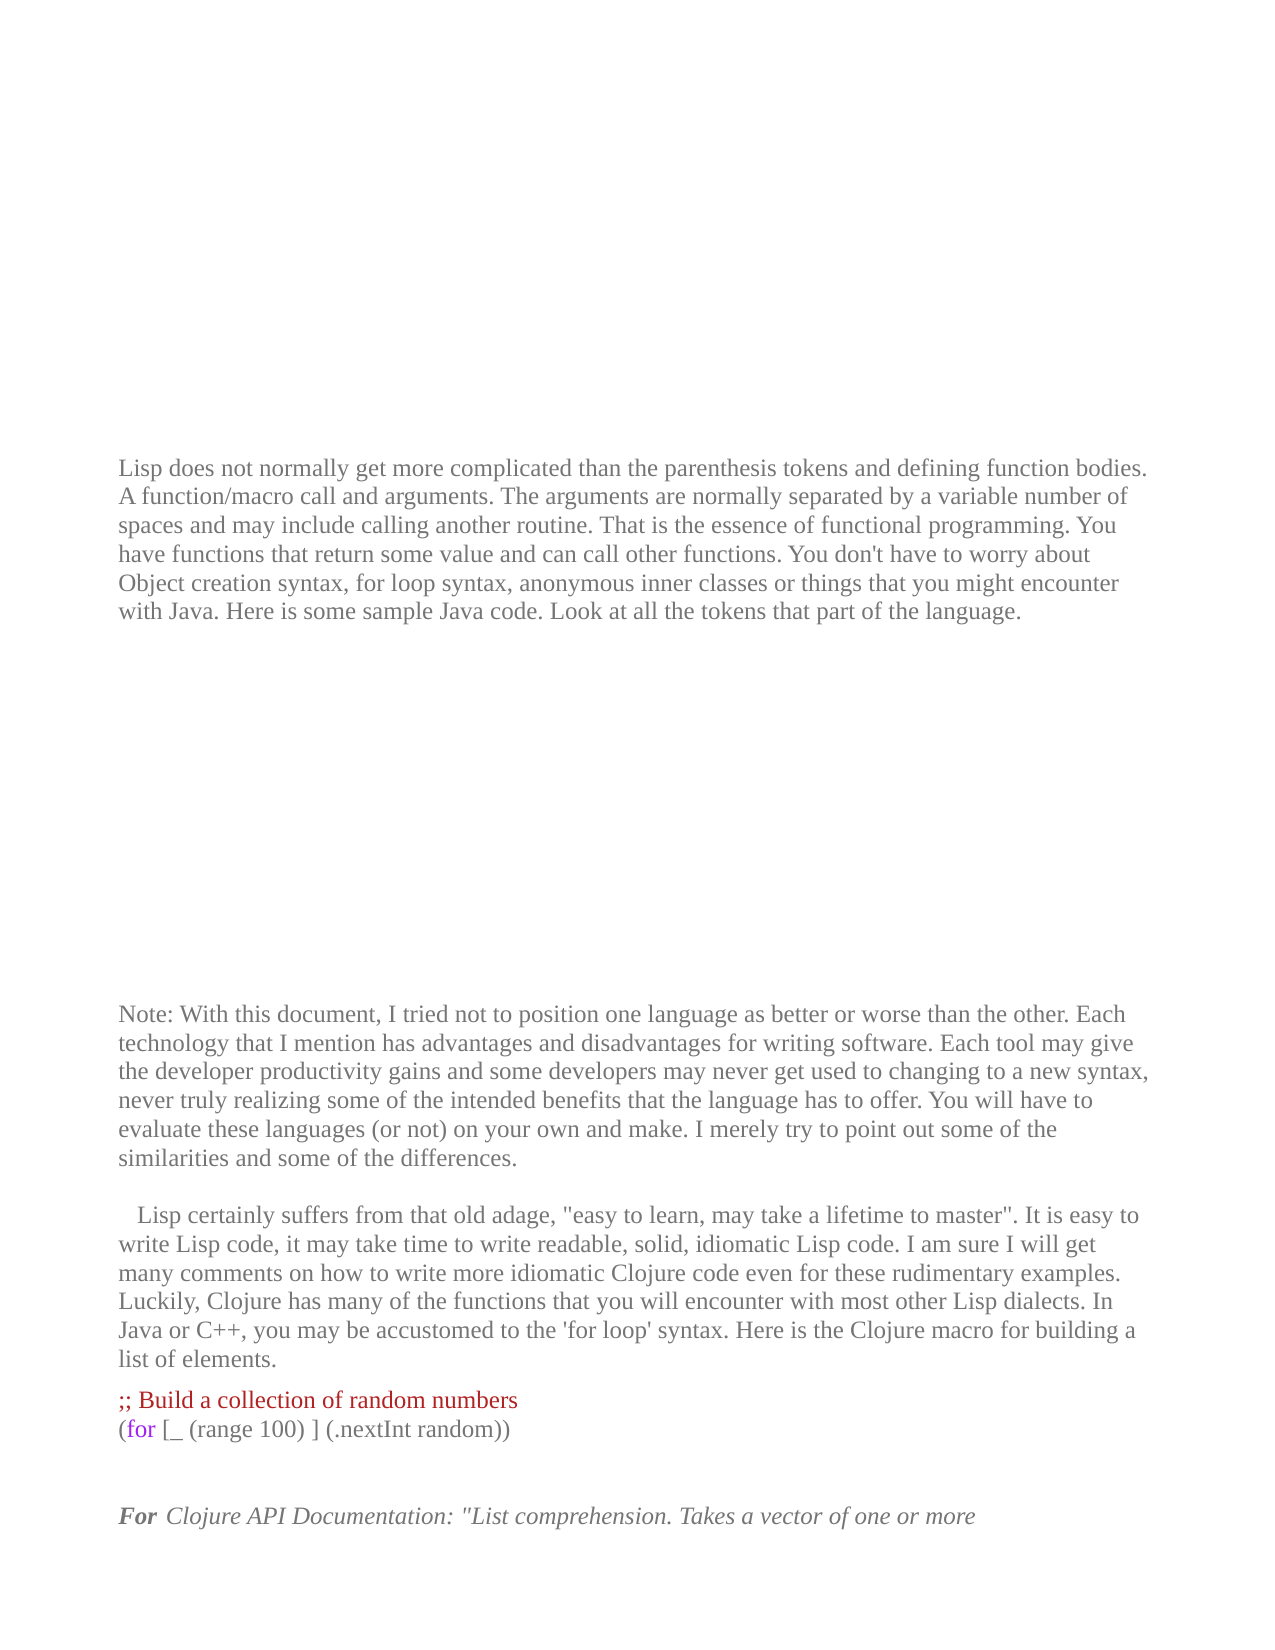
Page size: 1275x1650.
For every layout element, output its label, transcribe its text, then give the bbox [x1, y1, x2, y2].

text (for [_ (range 100) ] (.nextInt random)) [118, 1414, 1157, 1443]
text ;; Build a collection of random numbers [118, 1385, 1157, 1414]
text Lisp does not normally get more complicated than the parenthesis tokens and defining function bodies. A function/macro call and arguments. The arguments are normally separated by a variable number of spaces and may include calling another routine. That is the essence of functional programming. You have functions that return some value and can call other functions. You don't have to worry about Object creation syntax, for loop syntax, anonymous inner classes or things that you might encounter with Java. Here is some sample Java code. Look at all the tokens that part of the language. Note: With this document, I tried not to position one language as better or worse than the other. Each technology that I mention has advantages and disadvantages for writing software. Each tool may give the developer productivity gains and some developers may never get used to changing to a new syntax, never truly realizing some of the intended benefits that the language has to offer. You will have to evaluate these languages (or not) on your own and make. I merely try to point out some of the similarities and some of the differences. Lisp certainly suffers from that old adage, "easy to learn, may take a lifetime to master". It is easy to write Lisp code, it may take time to write readable, solid, idiomatic Lisp code. I am sure I will get many comments on how to write more idiomatic Clojure code even for these rudimentary examples. Luckily, Clojure has many of the functions that you will encounter with most other Lisp dialects. In Java or C++, you may be accustomed to the 'for loop' syntax. Here is the Clojure macro for building a list of elements. [118, 118, 1157, 1373]
text For Clojure API Documentation: "List comprehension. Takes a vector of one or more [118, 1472, 1157, 1529]
